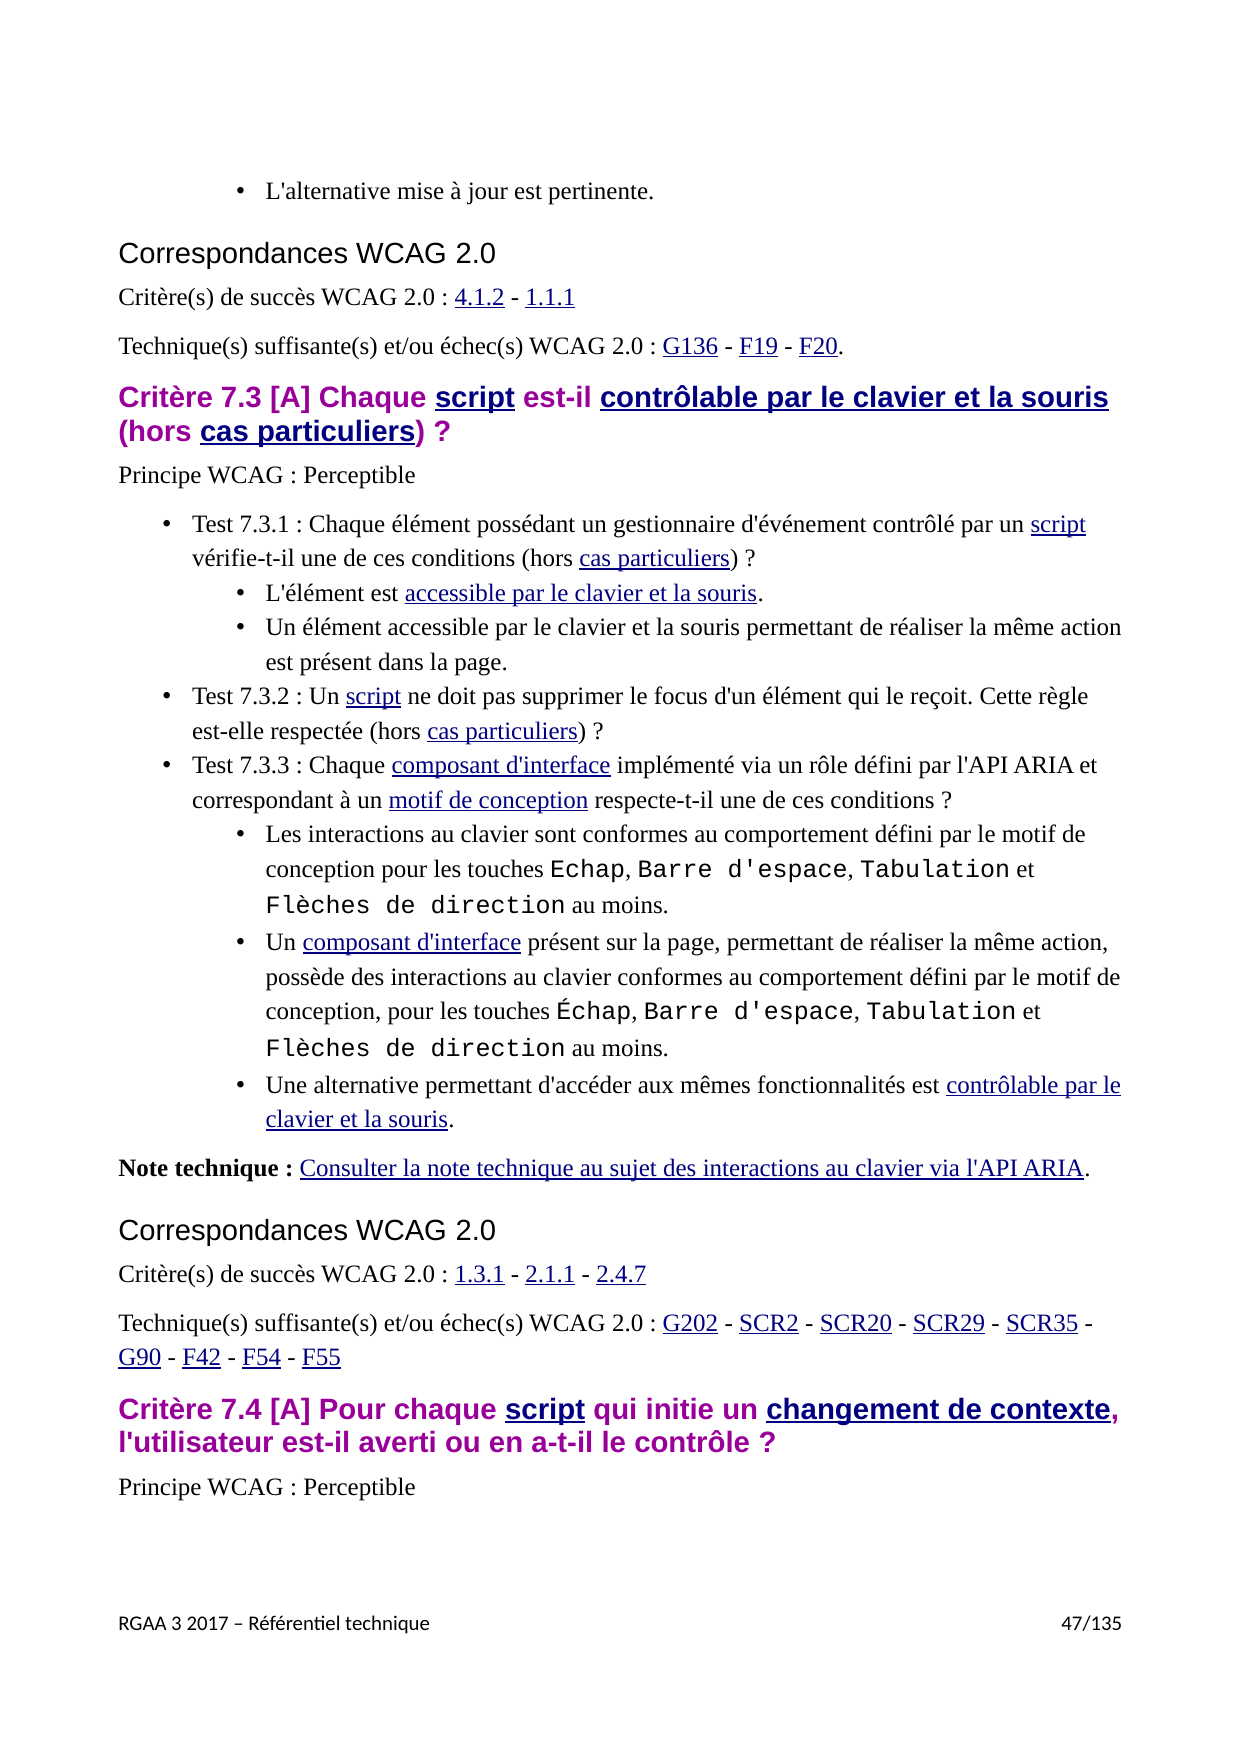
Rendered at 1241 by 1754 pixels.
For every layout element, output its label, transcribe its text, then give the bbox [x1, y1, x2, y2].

list L'élément est accessible par le clavier et la souris. [236, 578, 1122, 607]
subtitle Critère 7.3 [A] Chaque script est-il contrôlable par le clavier et la souris (hors cas particuliers) ? [118, 380, 1122, 447]
list Les interactions au clavier sont conformes au comportement défini par le motif de conception pour les touches Echap, Barre d'espace, Tabulation et Flèches de direction au moins. [236, 819, 1122, 921]
list Une alternative permettant d'accéder aux mêmes fonctionnalités est contrôlable par le clavier et la souris. [236, 1070, 1122, 1133]
list L'alternative mise à jour est pertinente. [236, 176, 1122, 205]
text Principe WCAG : Perceptible [118, 460, 1122, 489]
list Test 7.3.3 : Chaque composant d'interface implémenté via un rôle défini par l'API ARIA et correspondant à un motif de conception respecte-t-il une de ces conditions ? [162, 750, 1122, 814]
text Technique(s) suffisante(s) et/ou échec(s) WCAG 2.0 : G136 - F19 - F20. [118, 331, 1122, 360]
subtitle Correspondances WCAG 2.0 [118, 236, 1122, 269]
text Technique(s) suffisante(s) et/ou échec(s) WCAG 2.0 : G202 - SCR2 - SCR20 - SCR29 - SCR35 - G90 - F42 - F54 - F55 [118, 1308, 1122, 1371]
list Un élément accessible par le clavier et la souris permettant de réaliser la même action est présent dans la page. [236, 612, 1122, 676]
subtitle Critère 7.4 [A] Pour chaque script qui initie un changement de contexte, l'utilisateur est-il averti ou en a-t-il le contrôle ? [118, 1392, 1122, 1459]
text Critère(s) de succès WCAG 2.0 : 1.3.1 - 2.1.1 - 2.4.7 [118, 1259, 1122, 1288]
text Principe WCAG : Perceptible [118, 1472, 1122, 1500]
list Test 7.3.1 : Chaque élément possédant un gestionnaire d'événement contrôlé par un script vérifie-t-il une de ces conditions (hors cas particuliers) ? [162, 509, 1122, 572]
text Critère(s) de succès WCAG 2.0 : 4.1.2 - 1.1.1 [118, 282, 1122, 311]
list Un composant d'interface présent sur la page, permettant de réaliser la même action, possède des interactions au clavier conformes au comportement défini par le motif de conception, pour les touches Échap, Barre d'espace, Tabulation et Flèches de direction au moins. [236, 927, 1122, 1064]
text Note technique : Consulter la note technique au sujet des interactions au clavier via l'API ARIA. [118, 1153, 1122, 1182]
subtitle Correspondances WCAG 2.0 [118, 1213, 1122, 1246]
list Test 7.3.2 : Un script ne doit pas supprimer le focus d'un élément qui le reçoit. Cette règle est-elle respectée (hors cas particuliers) ? [162, 681, 1122, 745]
